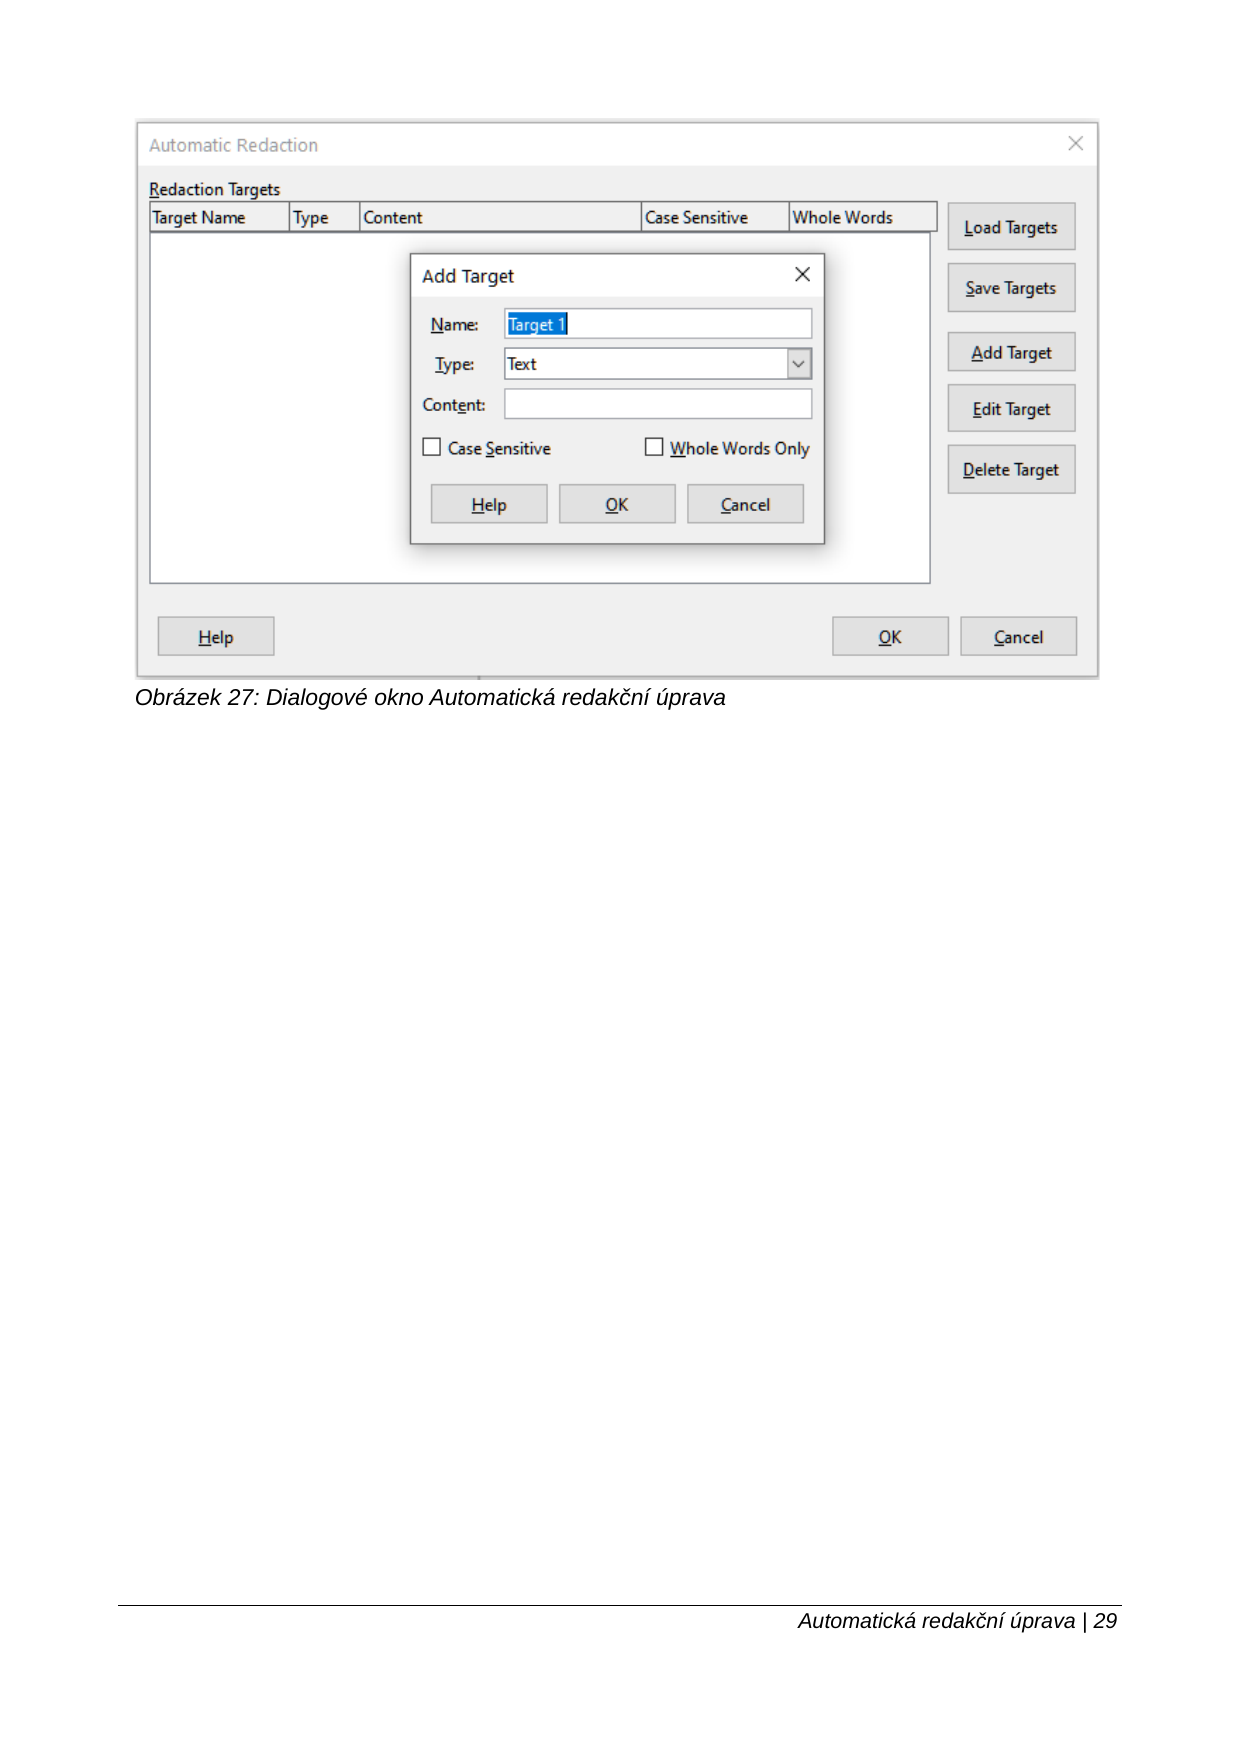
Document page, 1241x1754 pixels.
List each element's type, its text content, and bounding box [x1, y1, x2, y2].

text Obrázek 27: Dialogové okno Automatická redakční úprava [134, 118, 1106, 710]
picture [134, 118, 1100, 680]
